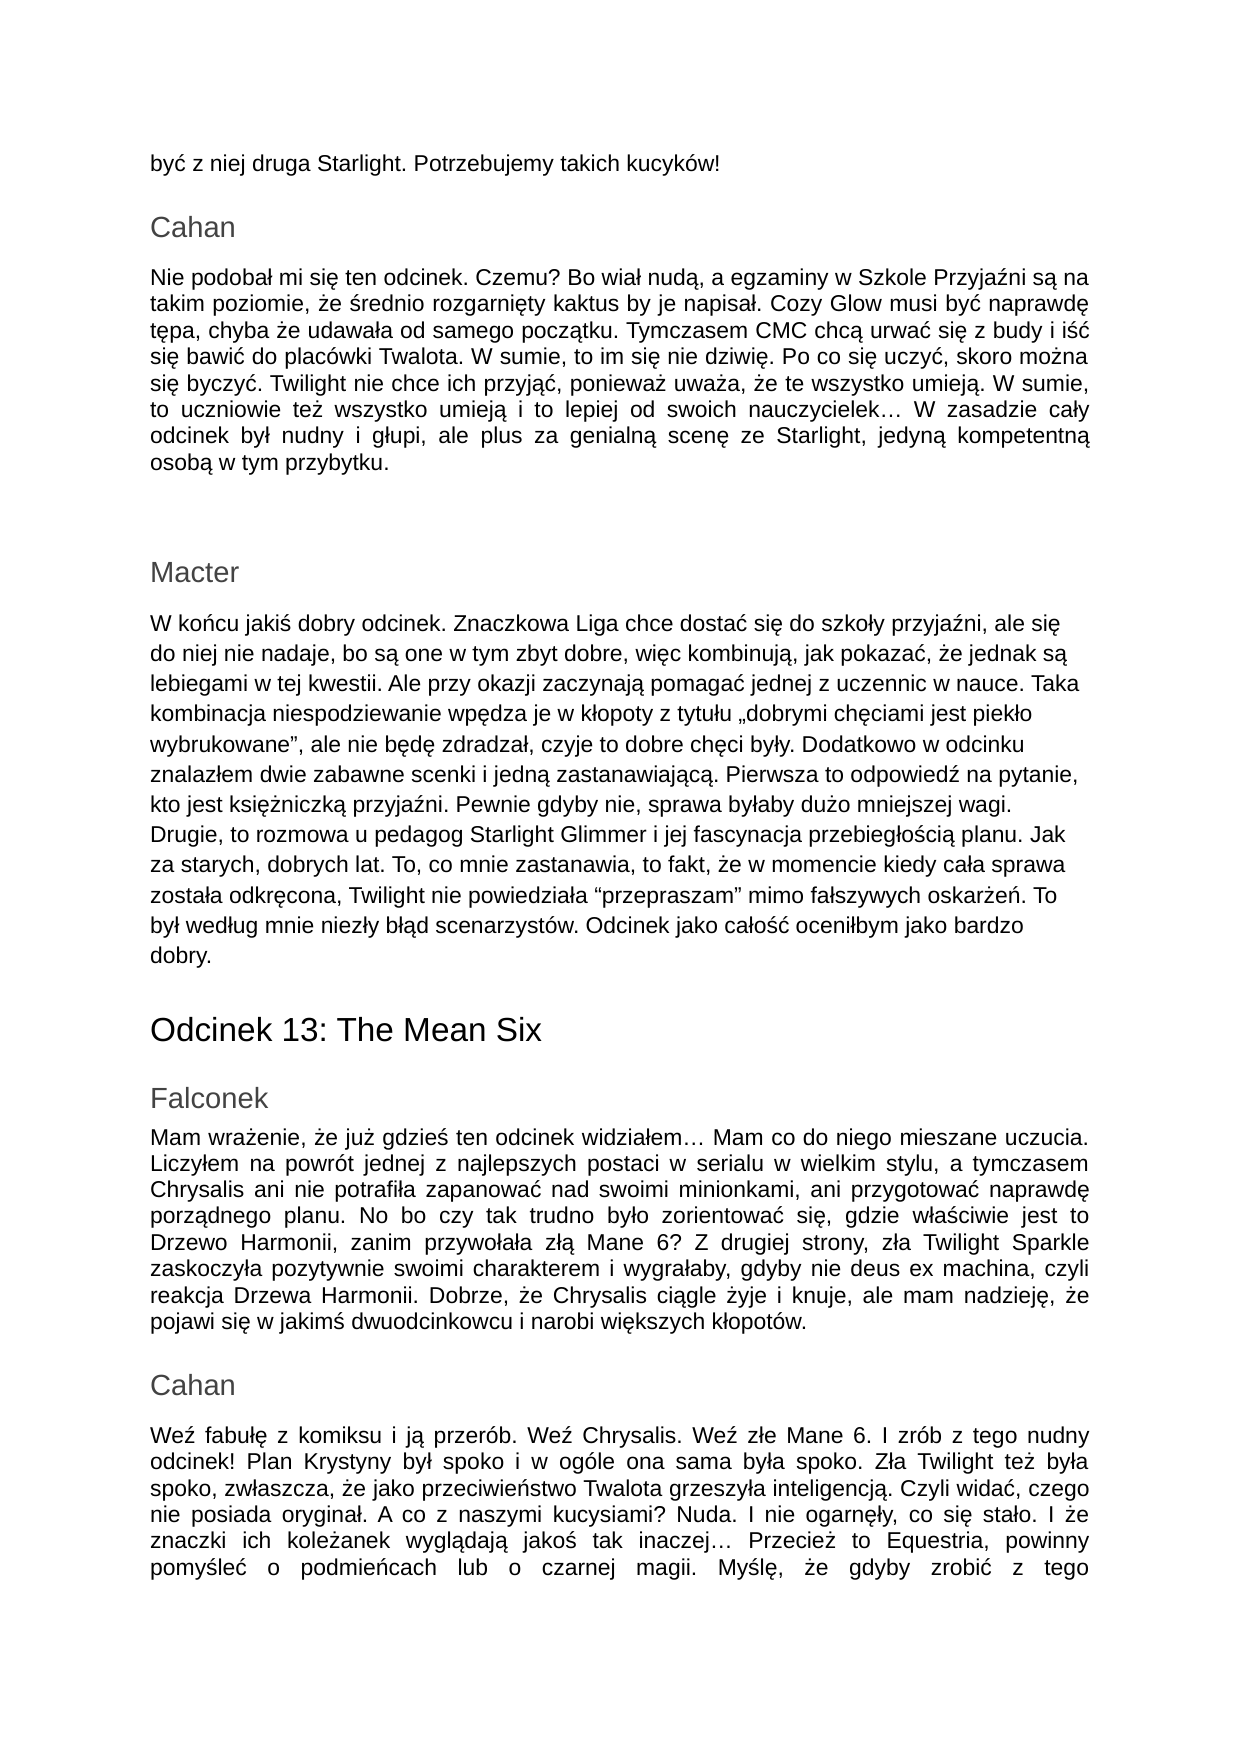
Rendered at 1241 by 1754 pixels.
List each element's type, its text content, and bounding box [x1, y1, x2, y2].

text Weź fabułę z komiksu i ją przerób. Weź Chrysalis. Weź złe Mane 6. I zrób z tego nudny odcinek! Plan Krystyny był spoko i w ogóle ona sama była spoko. Zła Twilight też była spoko, zwłaszcza, że jako przeciwieństwo Twalota grzeszyła inteligencją. Czyli widać, czego nie posiada oryginał. A co z naszymi kucysiami? Nuda. I nie ogarnęły, co się stało. I że znaczki ich koleżanek wyglądają jakoś tak inaczej… Przecież to Equestria, powinny pomyśleć o podmieńcach lub o czarnej magii. Myślę, że gdyby zrobić z tego [150, 1422, 1090, 1580]
text Mam wrażenie, że już gdzieś ten odcinek widziałem… Mam co do niego mieszane uczucia. Liczyłem na powrót jednej z najlepszych postaci w serialu w wielkim stylu, a tymczasem Chrysalis ani nie potrafiła zapanować nad swoimi minionkami, ani przygotować naprawdę porządnego planu. No bo czy tak trudno było zorientować się, gdzie właściwie jest to Drzewo Harmonii, zanim przywołała złą Mane 6? Z drugiej strony, zła Twilight Sparkle zaskoczyła pozytywnie swoimi charakterem i wygrałaby, gdyby nie deus ex machina, czyli reakcja Drzewa Harmonii. Dobrze, że Chrysalis ciągle żyje i knuje, ale mam nadzieję, że pojawi się w jakimś dwuodcinkowcu i narobi większych kłopotów. [150, 1123, 1090, 1334]
subtitle Cahan [150, 1368, 1090, 1401]
subtitle Odcinek 13: The Mean Six [150, 1010, 1090, 1048]
subtitle Falconek [150, 1082, 1090, 1115]
subtitle Cahan [150, 210, 1090, 243]
text Nie podobał mi się ten odcinek. Czemu? Bo wiał nudą, a egzaminy w Szkole Przyjaźni są na takim poziomie, że średnio rozgarnięty kaktus by je napisał. Cozy Glow musi być naprawdę tępa, chyba że udawała od samego początku. Tymczasem CMC chcą urwać się z budy i iść się bawić do placówki Twalota. W sumie, to im się nie dziwię. Po co się uczyć, skoro można się byczyć. Twilight nie chce ich przyjąć, ponieważ uważa, że te wszystko umieją. W sumie, to uczniowie też wszystko umieją i to lepiej od swoich nauczycielek… W zasadzie cały odcinek był nudny i głupi, ale plus za genialną scenę ze Starlight, jedyną kompetentną osobą w tym przybytku. [150, 264, 1090, 475]
subtitle Macter [150, 555, 1090, 589]
text W końcu jakiś dobry odcinek. Znaczkowa Liga chce dostać się do szkoły przyjaźni, ale się do niej nie nadaje, bo są one w tym zbyt dobre, więc kombinują, jak pokazać, że jednak są lebiegami w tej kwestii. Ale przy okazji zaczynają pomagać jednej z uczennic w nauce. Taka kombinacja niespodziewanie wpędza je w kłopoty z tytułu „dobrymi chęciami jest piekło wybrukowane”, ale nie będę zdradzał, czyje to dobre chęci były. Dodatkowo w odcinku znalazłem dwie zabawne scenki i jedną zastanawiającą. Pierwsza to odpowiedź na pytanie, kto jest księżniczką przyjaźni. Pewnie gdyby nie, sprawa byłaby dużo mniejszej wagi. Drugie, to rozmowa u pedagog Starlight Glimmer i jej fascynacja przebiegłością planu. Jak za starych, dobrych lat. To, co mnie zastanawia, to fakt, że w momencie kiedy cała sprawa została odkręcona, Twilight nie powiedziała “przepraszam” mimo fałszywych oskarżeń. To był według mnie niezły błąd scenarzystów. Odcinek jako całość oceniłbym jako bardzo dobry. [150, 610, 1090, 968]
text być z niej druga Starlight. Potrzebujemy takich kucyków! [150, 150, 1090, 176]
